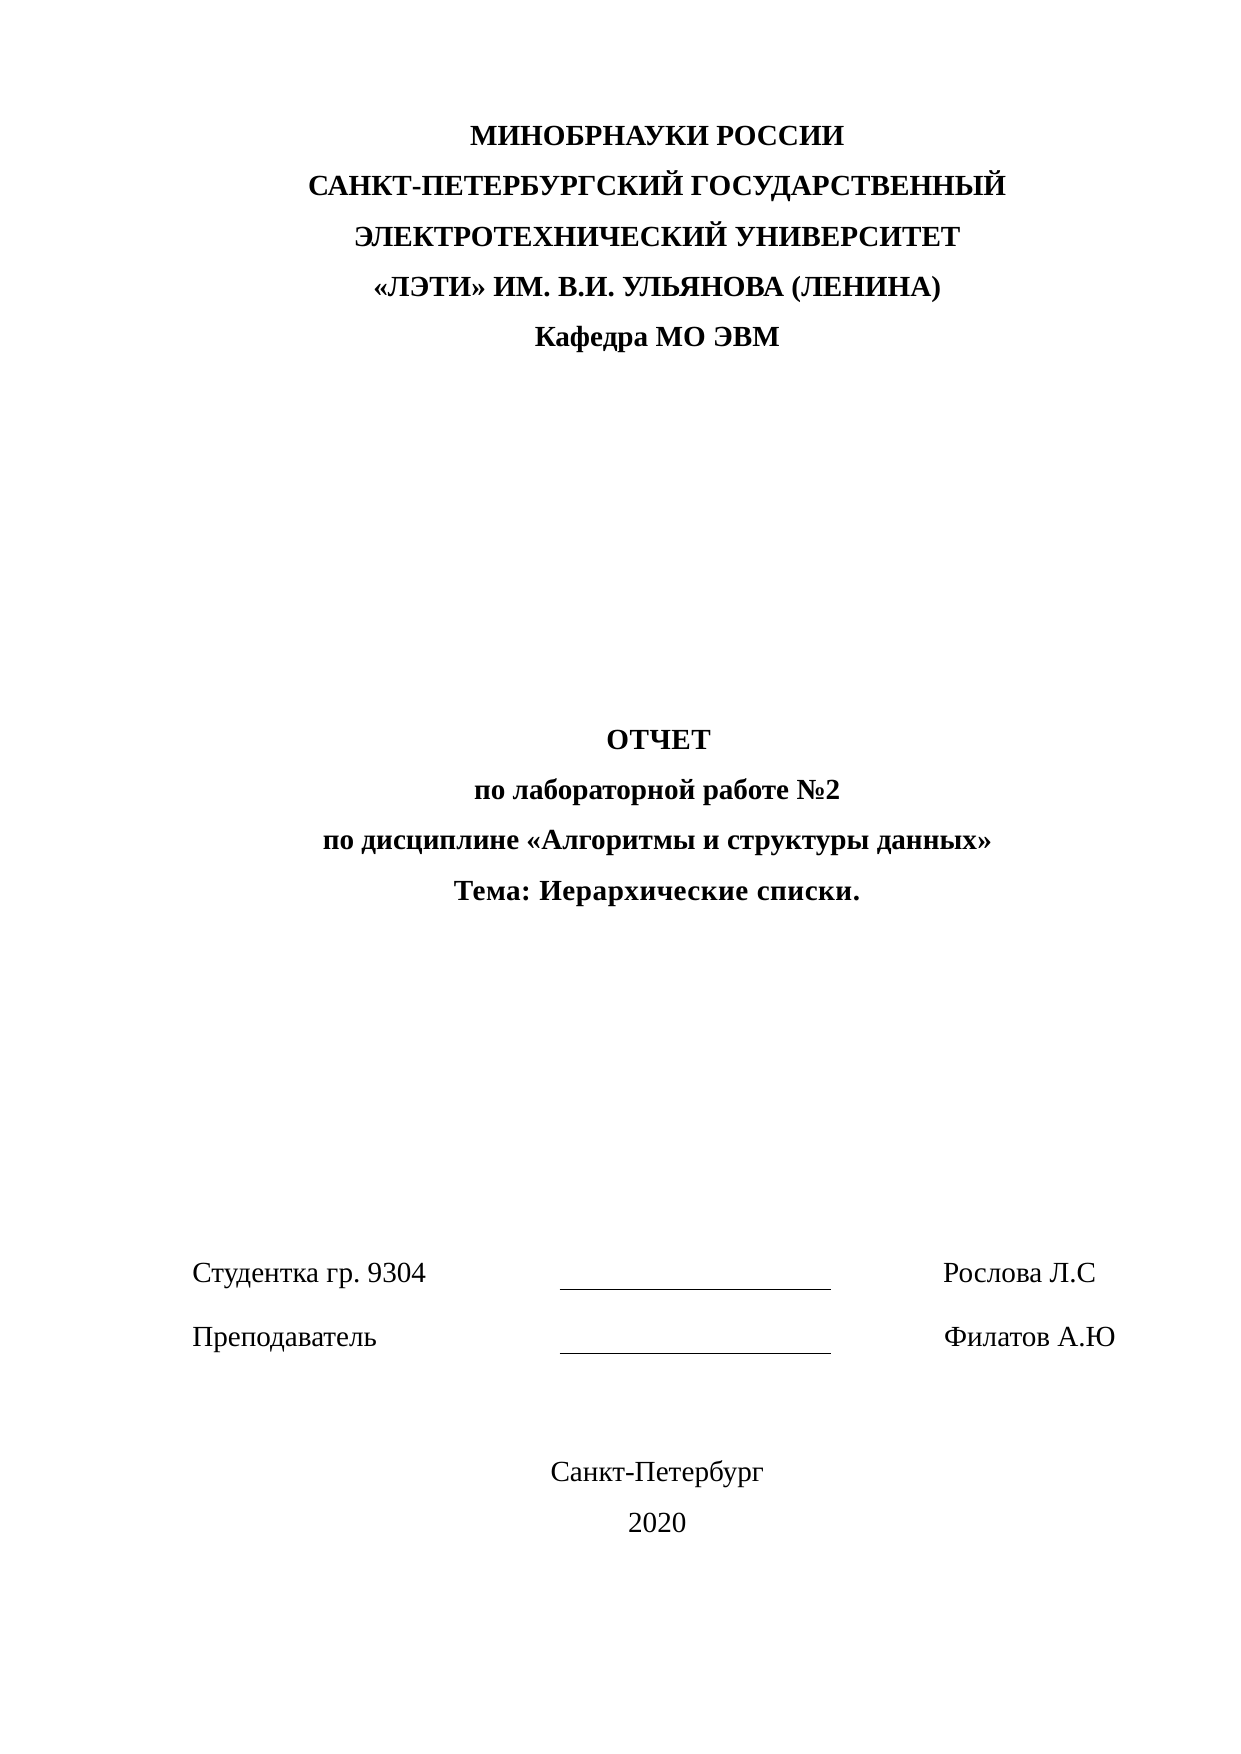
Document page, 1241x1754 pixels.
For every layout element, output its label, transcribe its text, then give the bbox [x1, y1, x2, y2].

text Тема: Иерархические списки. [118, 873, 1122, 906]
text МИНОБРНАУКИ РОССИИ [118, 118, 1122, 152]
text по лабораторной работе №2 [118, 772, 1122, 806]
text Кафедра МО ЭВМ [118, 319, 1122, 353]
text 2020 [118, 1505, 1122, 1538]
text электротехнический университет [118, 219, 1122, 252]
table_header Рослова Л.С [831, 1225, 1133, 1289]
text «ЛЭТИ» им. В.И. Ульянова (Ленина) [118, 269, 1122, 303]
table_cell [560, 1290, 831, 1353]
text отчет [118, 722, 1122, 755]
table_header [560, 1225, 831, 1289]
text по дисциплине «Алгоритмы и структуры данных» [118, 822, 1122, 856]
table_cell Филатов А.Ю [831, 1289, 1133, 1353]
text Санкт-Петербургский государственный [118, 168, 1122, 202]
table_cell Преподаватель [107, 1289, 559, 1353]
table_header Студентка гр. 9304 [107, 1225, 559, 1289]
text Санкт-Петербург [118, 1454, 1122, 1488]
